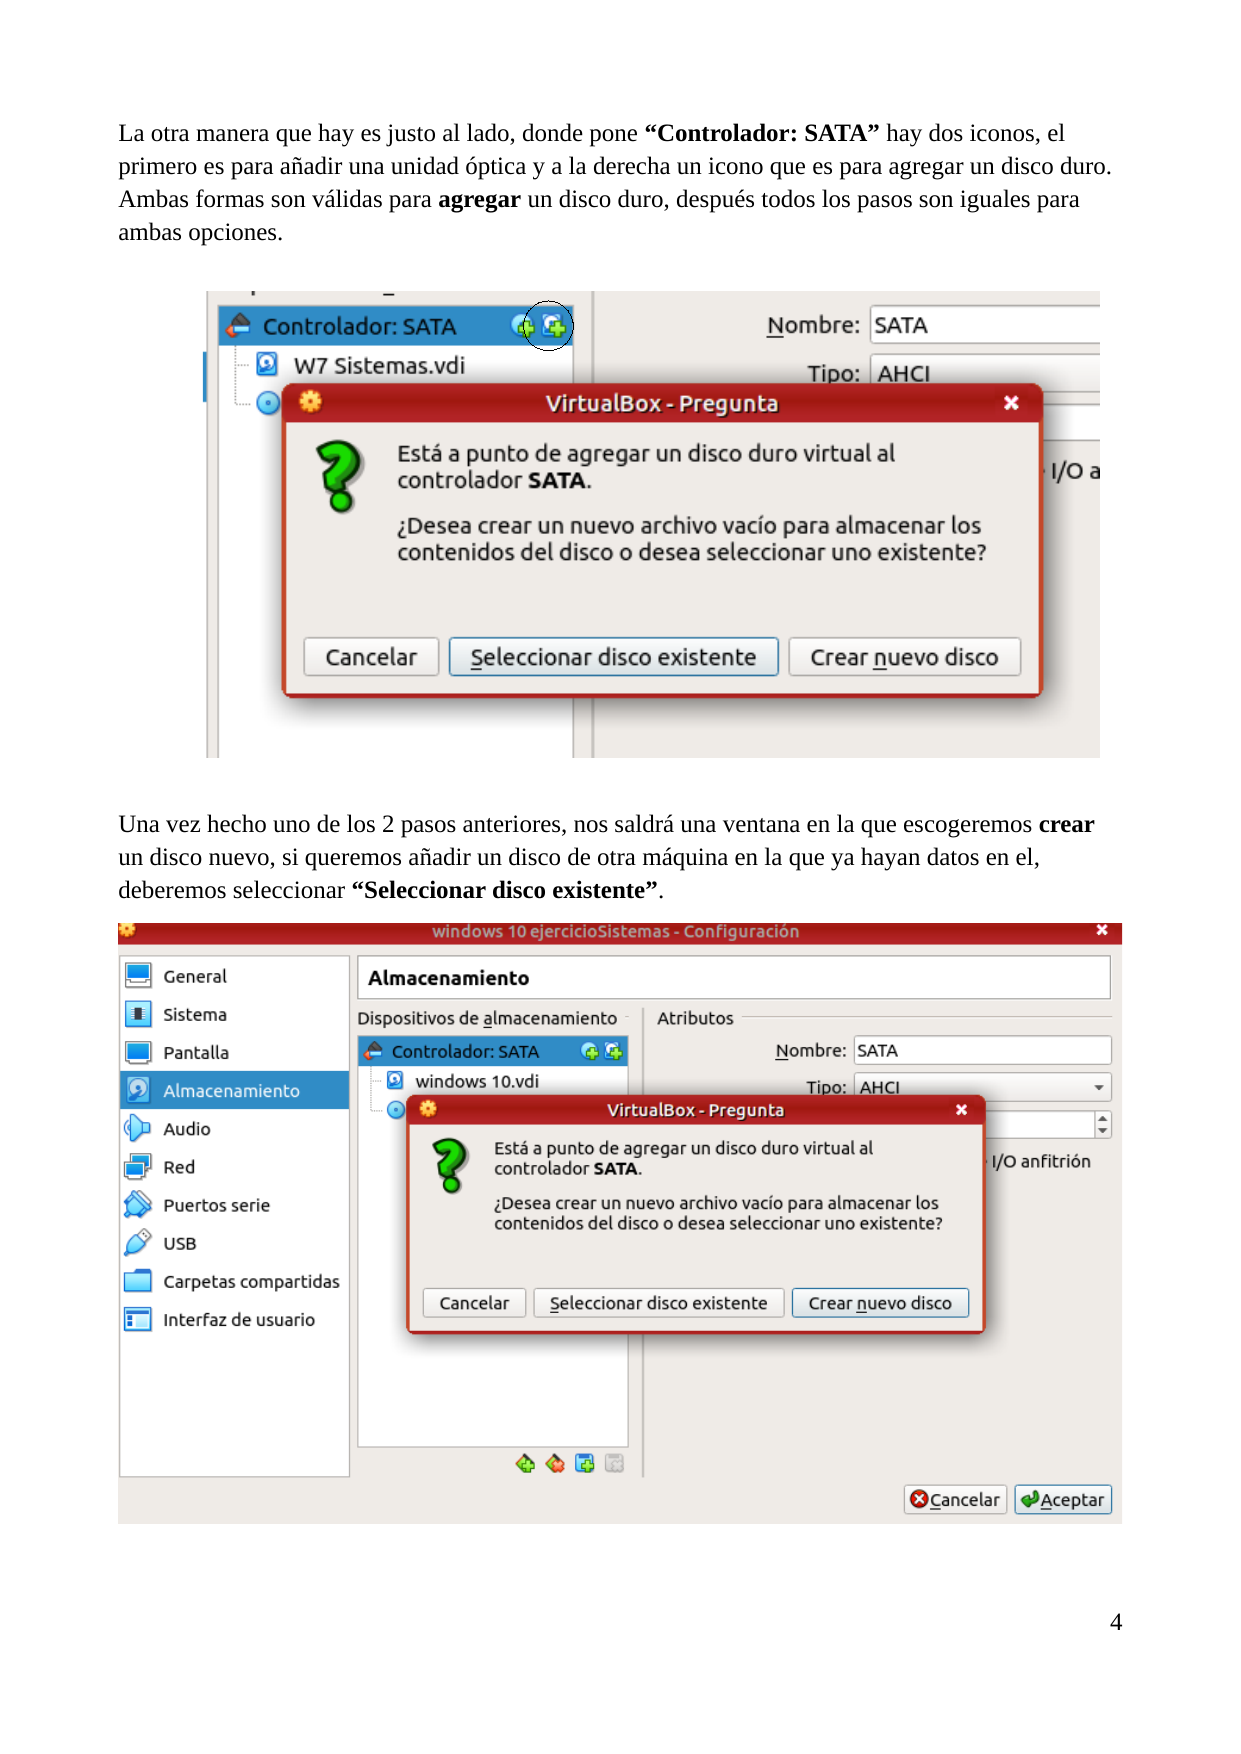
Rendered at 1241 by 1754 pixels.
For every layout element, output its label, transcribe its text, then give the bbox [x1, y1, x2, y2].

text Una vez hecho uno de los 2 pasos anteriores, nos saldrá una ventana en la que escogeremos crear un disco nuevo, si queremos añadir un disco de otra máquina en la que ya hayan datos en el, deberemos seleccionar “Seleccionar disco existente”. [118, 809, 1122, 904]
text La otra manera que hay es justo al lado, donde pone “Controlador: SATA” hay dos iconos, el primero es para añadir una unidad óptica y a la derecha un icono que es para agregar un disco duro. Ambas formas son válidas para agregar un disco duro, después todos los pasos son iguales para ambas opciones. [118, 118, 1122, 246]
picture [202, 291, 1100, 758]
picture [118, 923, 1123, 1524]
